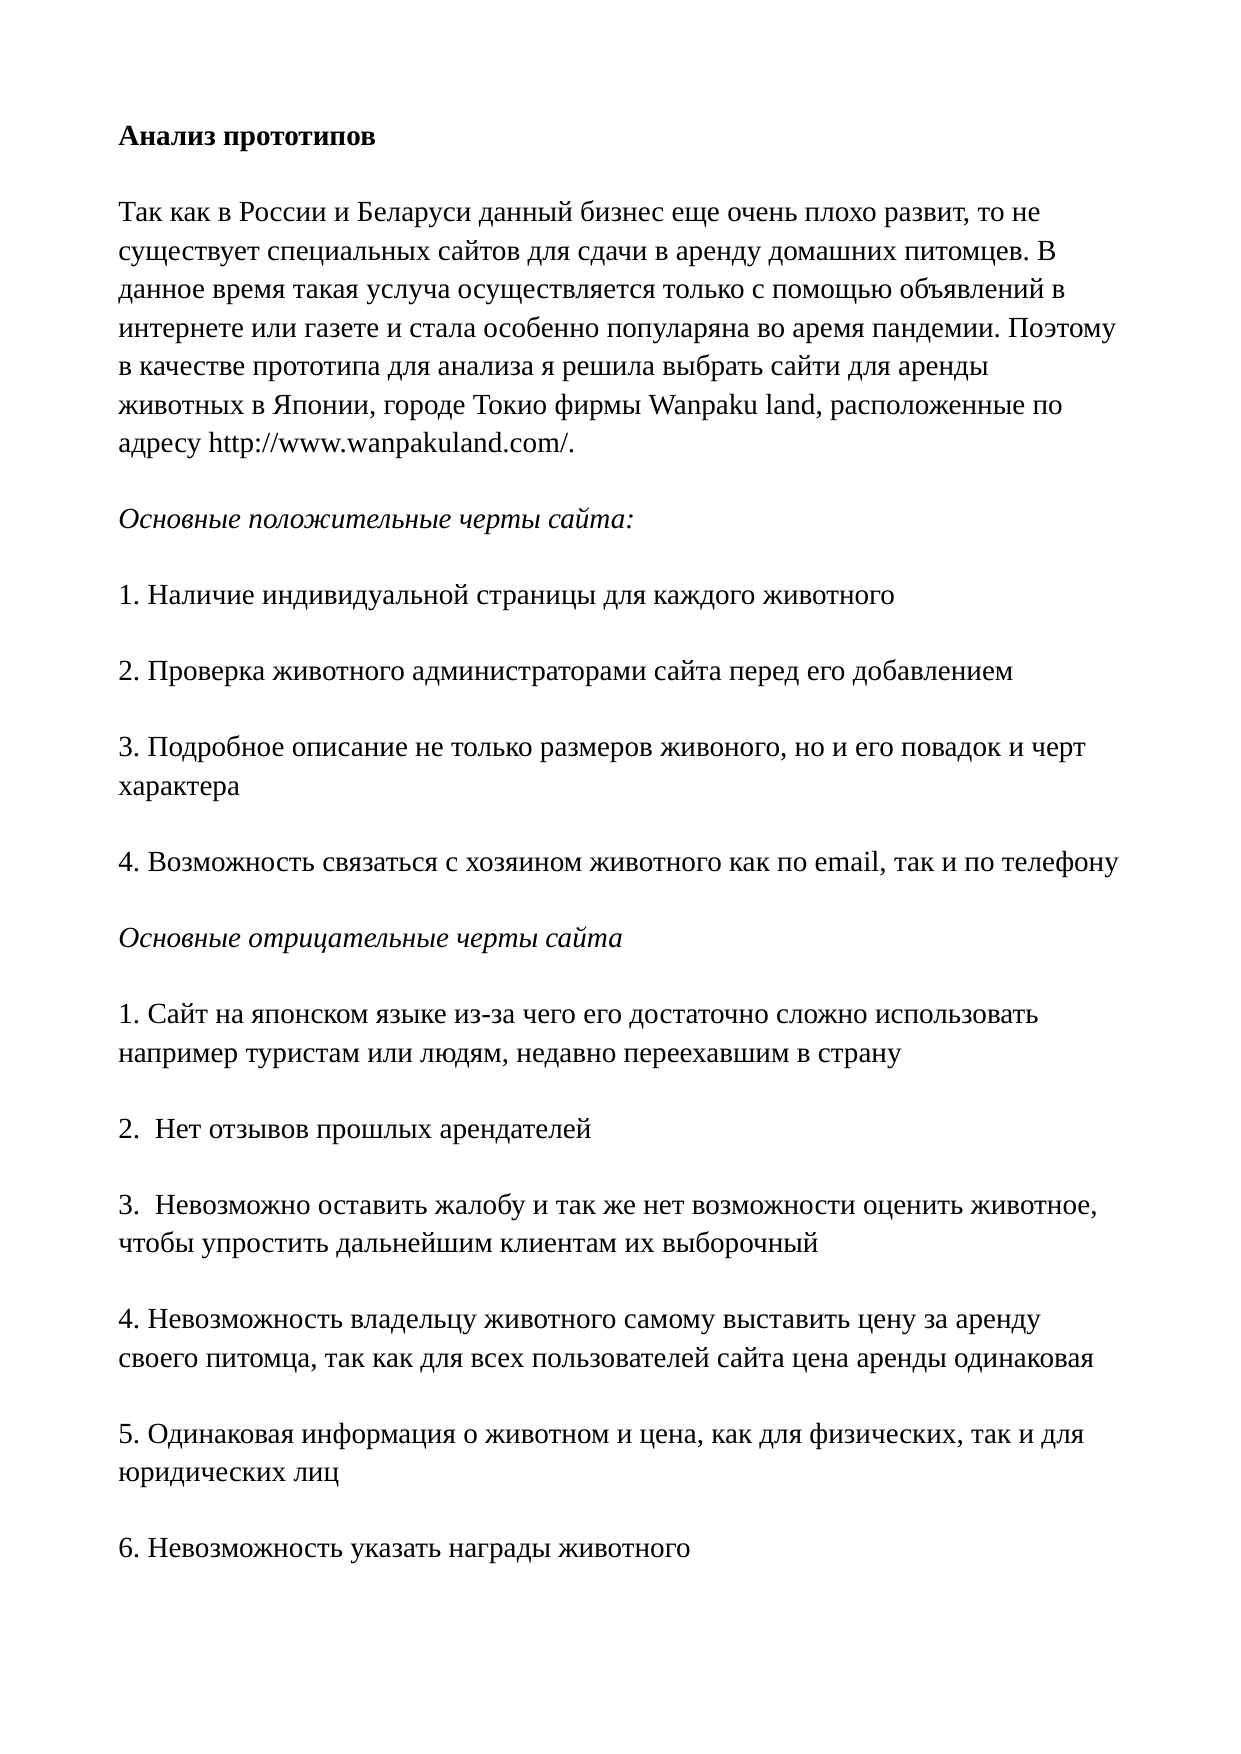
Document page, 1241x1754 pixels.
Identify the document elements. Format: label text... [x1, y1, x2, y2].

text 6. Невозможность указать награды животного [118, 1531, 1122, 1564]
text Так как в России и Беларуси данный бизнес еще очень плохо развит, то не существует специальных сайтов для сдачи в аренду домашних питомцев. В данное время такая услуча осуществляется только с помощью объявлений в интернете или газете и стала особенно популаряна во аремя пандемии. Поэтому в качестве прототипа для анализа я решила выбрать сайти для аренды животных в Японии, городе Токио фирмы Wanpaku land, расположенные по адресу http://www.wanpakuland.com/. [118, 194, 1122, 459]
text 1. Наличие индивидуальной страницы для каждого животного [118, 577, 1122, 611]
text Основные отрицательные черты сайта [118, 920, 1122, 954]
text 3. Подробное описание не только размеров живоного, но и его повадок и черт характера [118, 729, 1122, 802]
text 5. Одинаковая информация о животном и цена, как для физических, так и для юридических лиц [118, 1416, 1122, 1488]
text 2. Проверка животного администраторами сайта перед его добавлением [118, 653, 1122, 687]
text 3. Невозможно оставить жалобу и так же нет возможности оценить животное, чтобы упростить дальнейшим клиентам их выборочный [118, 1187, 1122, 1259]
text 2. Нет отзывов прошлых арендателей [118, 1111, 1122, 1144]
text Анализ прототипов [118, 118, 1122, 152]
text 4. Возможность связаться с хозяином животного как по email, так и по телефону [118, 844, 1122, 878]
text Основные положительные черты сайта: [118, 501, 1122, 535]
text 1. Сайт на японском языке из-за чего его достаточно сложно использовать например туристам или людям, недавно переехавшим в страну [118, 996, 1122, 1068]
text 4. Невозможность владельцу животного самому выставить цену за аренду своего питомца, так как для всех пользователей сайта цена аренды одинаковая [118, 1301, 1122, 1373]
